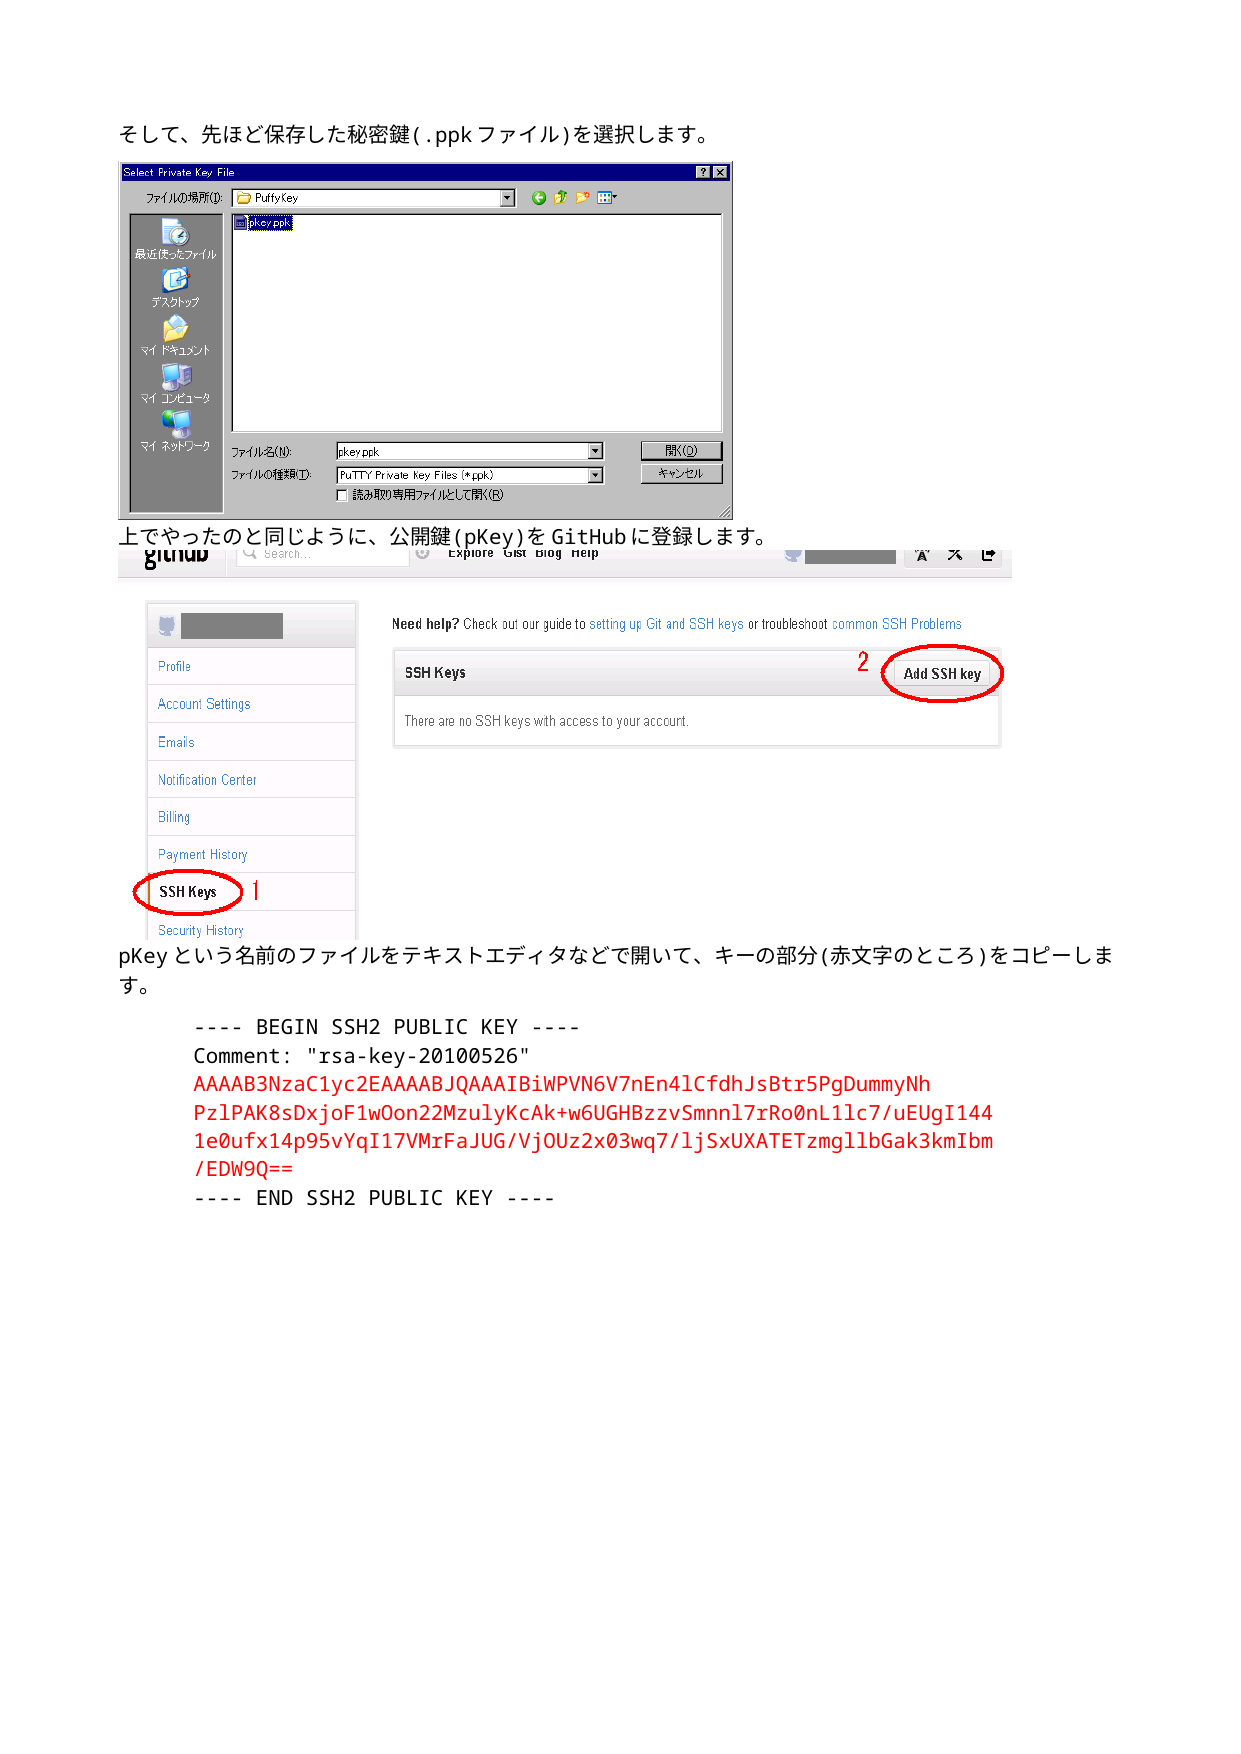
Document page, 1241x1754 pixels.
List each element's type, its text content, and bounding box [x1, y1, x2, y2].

text PzlPAK8sDxjoF1wOon22MzulyKcAk+w6UGHBzzvSmnnl7rRo0nL1lc7/uEUgI144 [193, 1098, 1122, 1126]
text AAAAB3NzaC1yc2EAAAABJQAAAIBiWPVN6V7nEn4lCfdhJsBtr5PgDummyNh [193, 1069, 1122, 1098]
text 1e0ufx14p95vYqI17VMrFaJUG/VjOUz2x03wq7/ljSxUXATETzmgllbGak3kmIbm [193, 1126, 1122, 1154]
text ---- END SSH2 PUBLIC KEY ---- [193, 1183, 1122, 1211]
text Comment: "rsa-key-20100526" [193, 1041, 1122, 1069]
text /EDW9Q== [193, 1154, 1122, 1183]
text そして、先ほど保存した秘密鍵(.ppkファイル)を選択します。 [118, 118, 1122, 148]
text 上でやったのと同じように、公開鍵(pKey)をGitHubに登録します。 pKeyという名前のファイルをテキストエディタなどで開いて、キーの部分(赤文字のところ)をコピーします。 [118, 161, 1122, 1000]
picture [118, 550, 1012, 940]
text ---- BEGIN SSH2 PUBLIC KEY ---- [193, 1012, 1122, 1041]
picture [118, 161, 733, 520]
